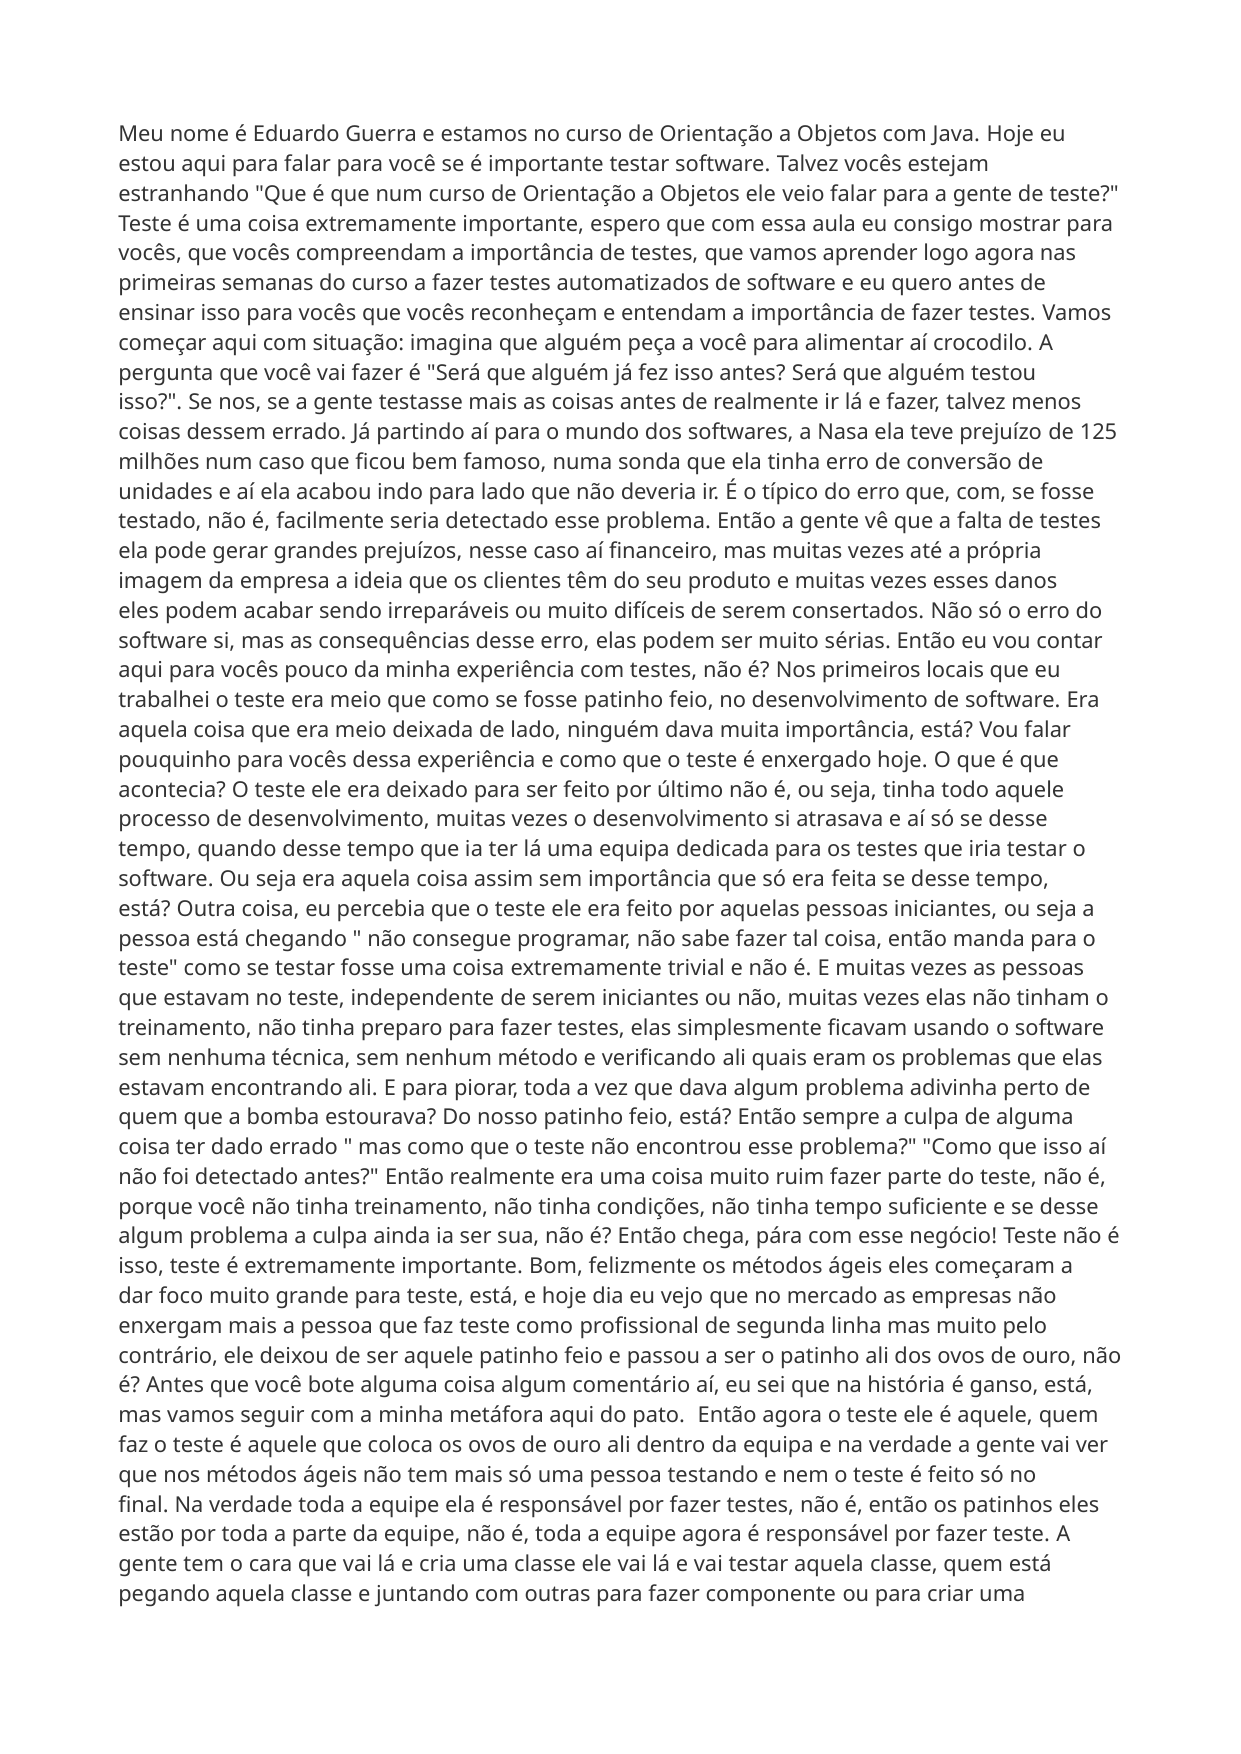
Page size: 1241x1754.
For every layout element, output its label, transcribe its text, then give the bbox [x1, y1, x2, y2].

text Meu nome é Eduardo Guerra e estamos no curso de Orientação a Objetos com Java. Hoje eu estou aqui para falar para você se é importante testar software. Talvez vocês estejam estranhando "Que é que num curso de Orientação a Objetos ele veio falar para a gente de teste?" Teste é uma coisa extremamente importante, espero que com essa aula eu consigo mostrar para vocês, que vocês compreendam a importância de testes, que vamos aprender logo agora nas primeiras semanas do curso a fazer testes automatizados de software e eu quero antes de ensinar isso para vocês que vocês reconheçam e entendam a importância de fazer testes. Vamos começar aqui com situação: imagina que alguém peça a você para alimentar aí crocodilo. A pergunta que você vai fazer é "Será que alguém já fez isso antes? Será que alguém testou isso?". Se nos, se a gente testasse mais as coisas antes de realmente ir lá e fazer, talvez menos coisas dessem errado. Já partindo aí para o mundo dos softwares, a Nasa ela teve prejuízo de 125 milhões num caso que ficou bem famoso, numa sonda que ela tinha erro de conversão de unidades e aí ela acabou indo para lado que não deveria ir. É o típico do erro que, com, se fosse testado, não é, facilmente seria detectado esse problema. Então a gente vê que a falta de testes ela pode gerar grandes prejuízos, nesse caso aí financeiro, mas muitas vezes até a própria imagem da empresa a ideia que os clientes têm do seu produto e muitas vezes esses danos eles podem acabar sendo irreparáveis ou muito difíceis de serem consertados. Não só o erro do software si, mas as consequências desse erro, elas podem ser muito sérias. Então eu vou contar aqui para vocês pouco da minha experiência com testes, não é? Nos primeiros locais que eu trabalhei o teste era meio que como se fosse patinho feio, no desenvolvimento de software. Era aquela coisa que era meio deixada de lado, ninguém dava muita importância, está? Vou falar pouquinho para vocês dessa experiência e como que o teste é enxergado hoje. O que é que acontecia? O teste ele era deixado para ser feito por último não é, ou seja, tinha todo aquele processo de desenvolvimento, muitas vezes o desenvolvimento si atrasava e aí só se desse tempo, quando desse tempo que ia ter lá uma equipa dedicada para os testes que iria testar o software. Ou seja era aquela coisa assim sem importância que só era feita se desse tempo, está? Outra coisa, eu percebia que o teste ele era feito por aquelas pessoas iniciantes, ou seja a pessoa está chegando " não consegue programar, não sabe fazer tal coisa, então manda para o teste" como se testar fosse uma coisa extremamente trivial e não é. E muitas vezes as pessoas que estavam no teste, independente de serem iniciantes ou não, muitas vezes elas não tinham o treinamento, não tinha preparo para fazer testes, elas simplesmente ficavam usando o software sem nenhuma técnica, sem nenhum método e verificando ali quais eram os problemas que elas estavam encontrando ali. E para piorar, toda a vez que dava algum problema adivinha perto de quem que a bomba estourava? Do nosso patinho feio, está? Então sempre a culpa de alguma coisa ter dado errado " mas como que o teste não encontrou esse problema?" "Como que isso aí não foi detectado antes?" Então realmente era uma coisa muito ruim fazer parte do teste, não é, porque você não tinha treinamento, não tinha condições, não tinha tempo suficiente e se desse algum problema a culpa ainda ia ser sua, não é? Então chega, pára com esse negócio! Teste não é isso, teste é extremamente importante. Bom, felizmente os métodos ágeis eles começaram a dar foco muito grande para teste, está, e hoje dia eu vejo que no mercado as empresas não enxergam mais a pessoa que faz teste como profissional de segunda linha mas muito pelo contrário, ele deixou de ser aquele patinho feio e passou a ser o patinho ali dos ovos de ouro, não é? Antes que você bote alguma coisa algum comentário aí, eu sei que na história é ganso, está, mas vamos seguir com a minha metáfora aqui do pato. Então agora o teste ele é aquele, quem faz o teste é aquele que coloca os ovos de ouro ali dentro da equipa e na verdade a gente vai ver que nos métodos ágeis não tem mais só uma pessoa testando e nem o teste é feito só no final. Na verdade toda a equipe ela é responsável por fazer testes, não é, então os patinhos eles estão por toda a parte da equipe, não é, toda a equipe agora é responsável por fazer teste. A gente tem o cara que vai lá e cria uma classe ele vai lá e vai testar aquela classe, quem está pegando aquela classe e juntando com outras para fazer componente ou para criar uma [118, 118, 1122, 1608]
